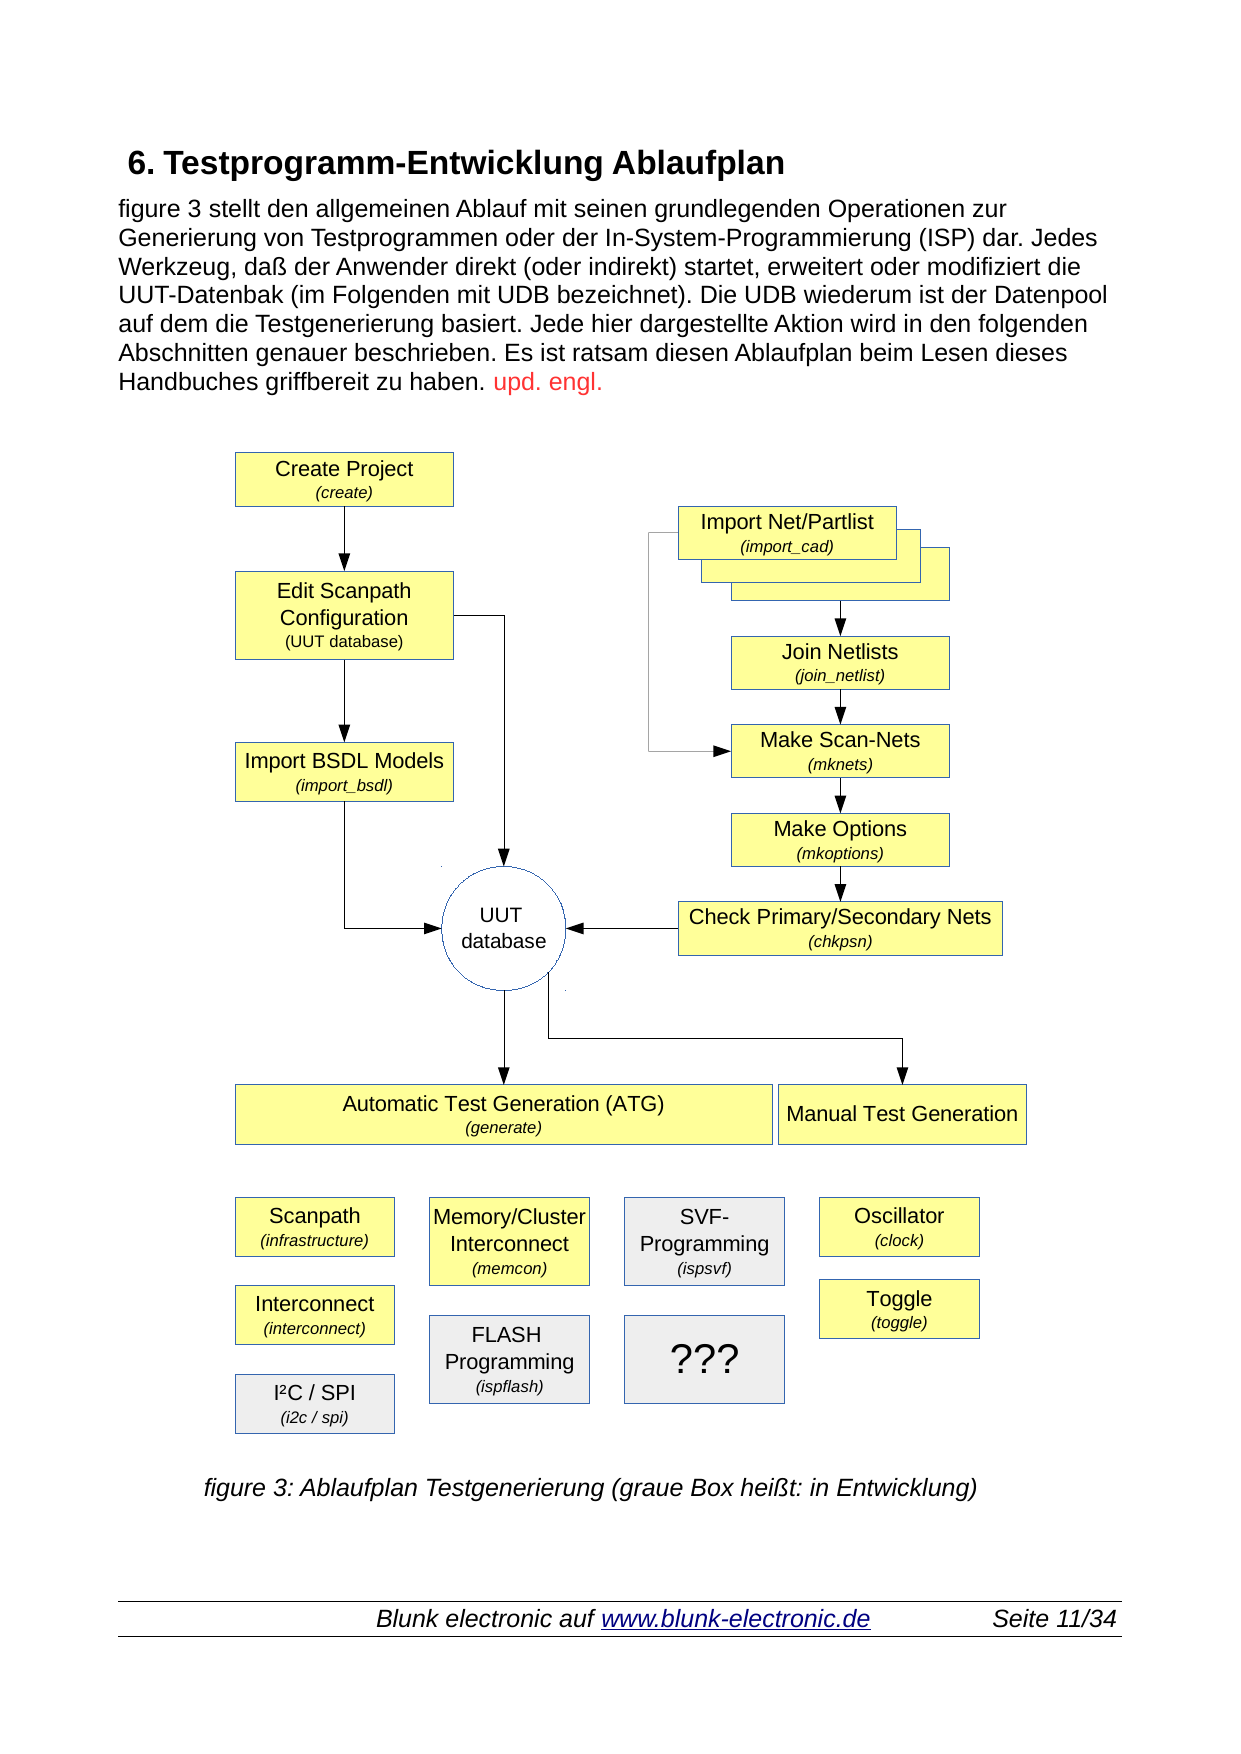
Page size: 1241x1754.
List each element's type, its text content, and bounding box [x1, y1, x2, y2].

subtitle Testprogramm-Entwicklung Ablaufplan [118, 143, 1122, 182]
text figure 3 stellt den allgemeinen Ablauf mit seinen grundlegenden Operationen zur Generierung von Testprogrammen oder der In-System-Programmierung (ISP) dar. Jedes Werkzeug, daß der Anwender direkt (oder indirekt) startet, erweitert oder modifiziert die UUT-Datenbak (im Folgenden mit UDB bezeichnet). Die UDB wiederum ist der Datenpool auf dem die Testgenerierung basiert. Jede hier dargestellte Aktion wird in den folgenden Abschnitten genauer beschrieben. Es ist ratsam diesen Ablaufplan beim Lesen dieses Handbuches griffbereit zu haben. upd. engl. [118, 194, 1122, 396]
text figure 3: Ablaufplan Testgenerierung (graue Box heißt: in Entwicklung) [203, 421, 1037, 1502]
